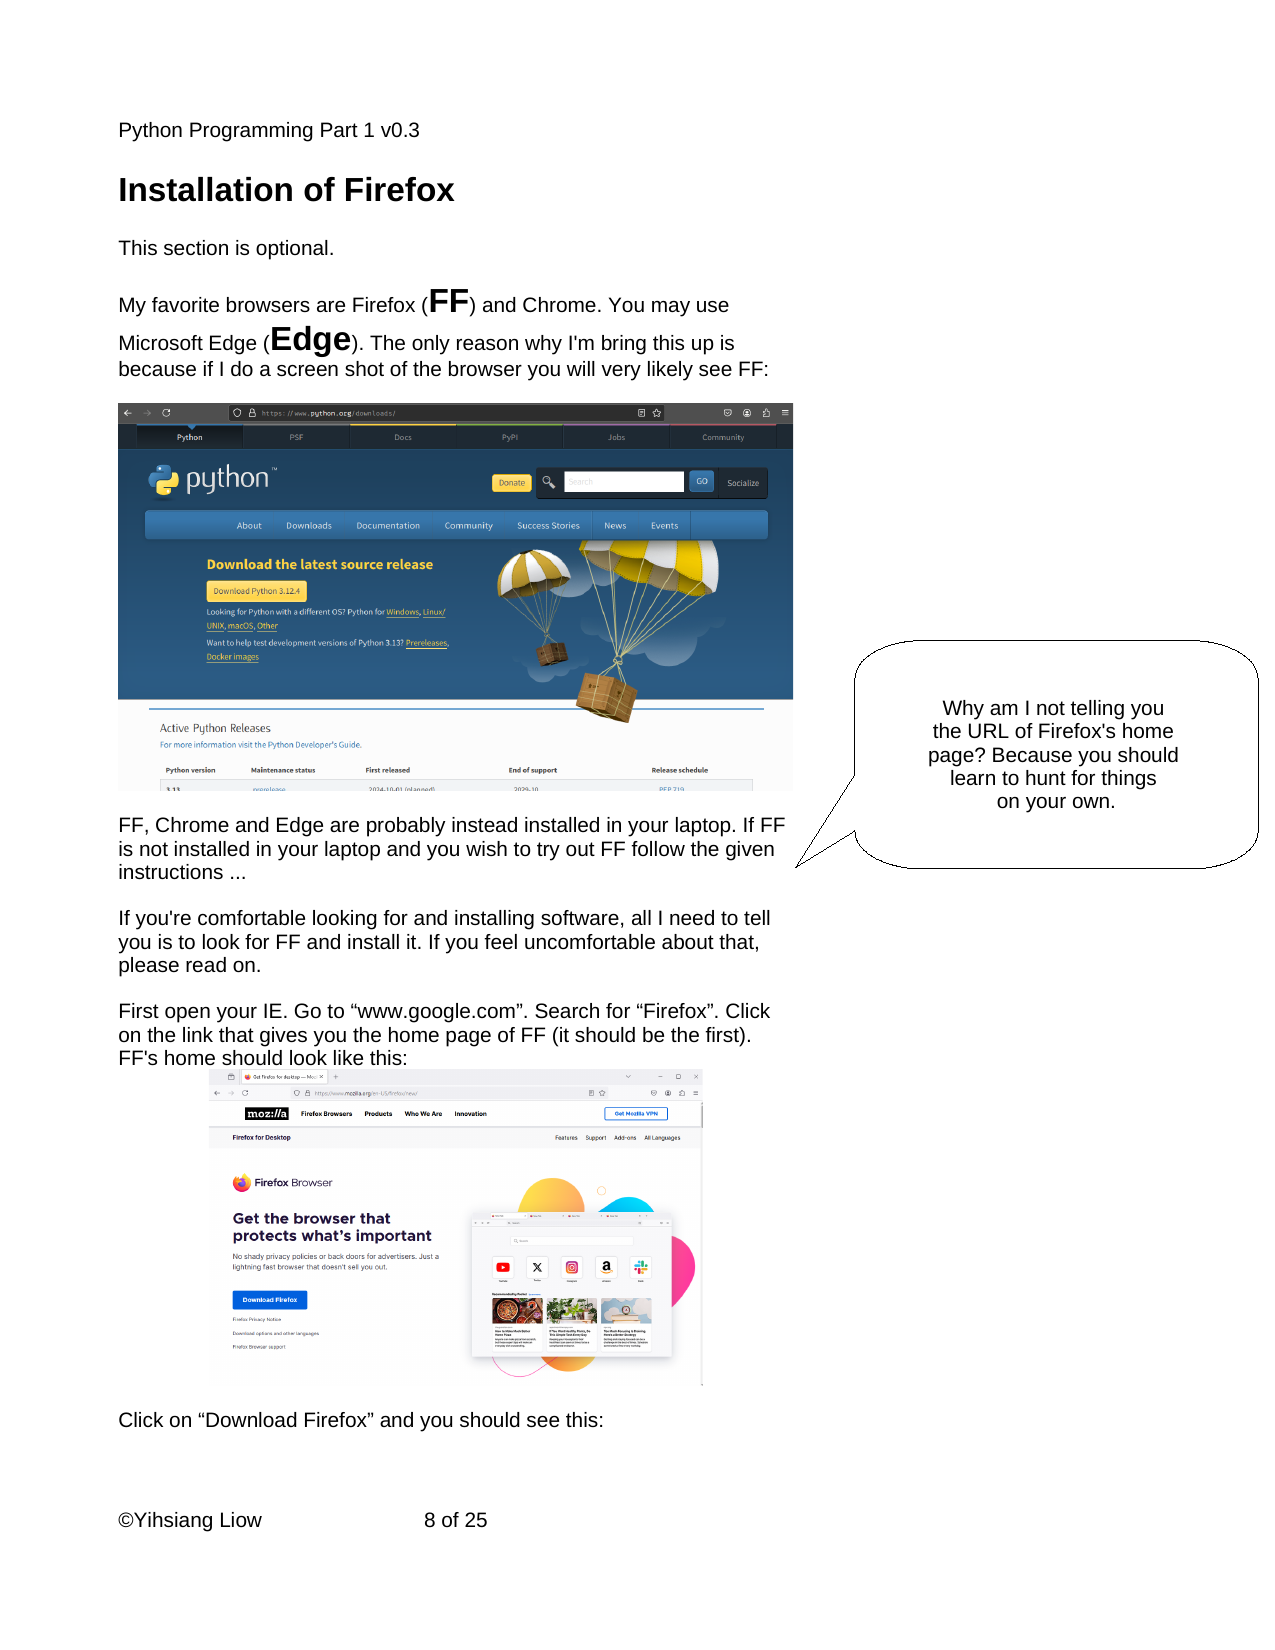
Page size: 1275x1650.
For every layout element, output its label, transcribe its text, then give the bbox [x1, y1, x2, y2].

picture [208, 1069, 703, 1386]
text First open your IE. Go to “www.google.com”. Search for “Firefox”. Click on the link that gives you the home page of FF (it should be the first). FF's home should look like this: [118, 1000, 793, 1069]
text This section is optional. [118, 236, 793, 259]
picture [118, 403, 794, 791]
text My favorite browsers are Firefox (FF) and Chrome. You may use Microsoft Edge (Edge). The only reason why I'm bring this up is because if I do a screen shot of the browser you will very likely see FF: [118, 282, 793, 380]
text FF, Chrome and Edge are probably instead installed in your laptop. If FF is not installed in your laptop and you wish to try out FF follow the given instructions ... [118, 814, 793, 884]
text If you're comfortable looking for and installing software, all I need to tell you is to look for FF and install it. If you feel uncomfortable about that, please read on. [118, 907, 793, 977]
text Installation of Firefox [118, 171, 793, 208]
text Click on “Download Firefox” and you should see this: [118, 1408, 793, 1432]
